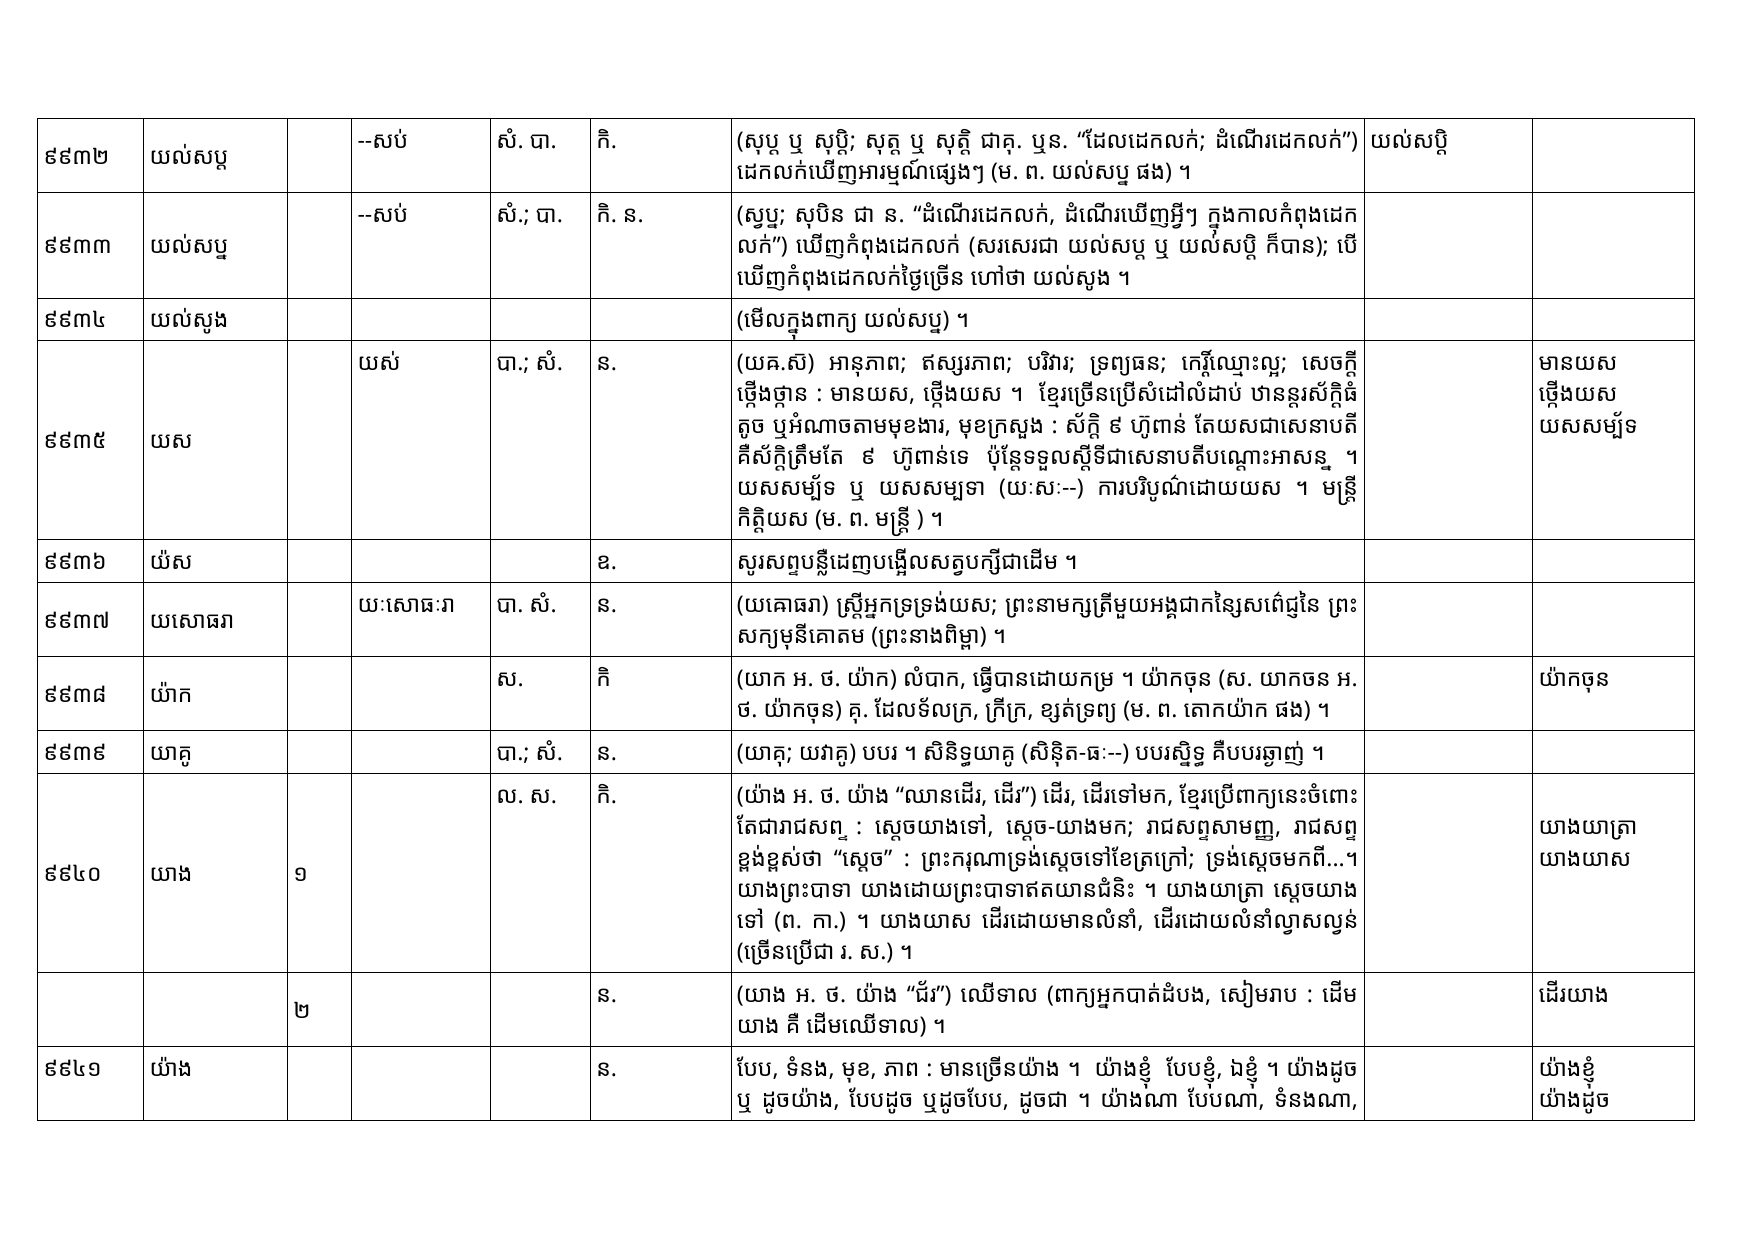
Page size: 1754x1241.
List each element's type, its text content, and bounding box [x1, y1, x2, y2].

table_cell [491, 540, 590, 582]
table_cell [1533, 119, 1694, 192]
table_cell [288, 540, 351, 582]
table_cell [1533, 540, 1694, 582]
table_cell [1365, 774, 1532, 972]
table_cell [1533, 731, 1694, 773]
table_cell កិ [591, 657, 731, 730]
table_cell ន. [591, 1047, 731, 1120]
table_cell [1365, 583, 1532, 656]
table_cell យស់ [352, 341, 490, 539]
table_cell [491, 1047, 590, 1120]
table_cell យ៉ស [144, 540, 287, 582]
table_cell --សប់ [352, 119, 490, 192]
table_cell (យាង អ. ថ. យ៉ាង “ជ័រ”) ឈើ​ទាល (ពាក្យ​អ្នក​បាត់ដំបង, សៀមរាប : ដើម​យាង គឺ ដើម​ឈើ​ទាល) ។ [732, 973, 1364, 1046]
table_cell [352, 731, 490, 773]
table_cell [1365, 540, 1532, 582]
table_cell បែប, ទំនង, មុខ, ភាព : មាន​ច្រើន​យ៉ាង ។ យ៉ាង​ខ្ញុំ បែប​ខ្ញុំ, ឯ​ខ្ញុំ ។ យ៉ាង​ដូច ឬ ដូច​យ៉ាង, បែប​ដូច ឬ​ដូច​បែប, ដូច​ជា ។ យ៉ាង​ណា បែប​ណា, ទំនង​ណា, [732, 1047, 1364, 1120]
table_cell [288, 119, 351, 192]
table_cell យល់​សប្ត [144, 119, 287, 192]
table_cell --សប់ [352, 193, 490, 297]
table_cell ន. [591, 731, 731, 773]
table_cell [591, 299, 731, 340]
table_cell បា.; សំ. [491, 341, 590, 539]
table_cell [288, 193, 351, 297]
table_cell ៩៩៣៧ [38, 583, 143, 656]
table_cell យាគូ [144, 731, 287, 773]
table_cell (ស្វប្ន; សុបិន ជា ន. “ដំណើរ​ដេក​លក់, ដំណើរ​ឃើញ​អ្វី​ៗ ក្នុង​កាល​កំពុង​ដេក​លក់”) ឃើញ​កំពុង​ដេក​លក់ (សរសេរ​ជា យល់​សប្ត ឬ យល់​សប្តិ ក៏​បាន); បើ​ឃើញ​កំពុង​ដេក​លក់​ថ្ងៃ​ច្រើន ហៅ​ថា យល់​សូង ។ [732, 193, 1364, 297]
table_cell ២ [288, 973, 351, 1046]
table_cell [1533, 299, 1694, 340]
table_cell [1365, 731, 1532, 773]
table_cell យល់​សូង [144, 299, 287, 340]
table_cell ដើរ​យាង [1533, 973, 1694, 1046]
table_cell [352, 973, 490, 1046]
table_cell [1533, 193, 1694, 297]
table_cell [1365, 657, 1532, 730]
table_cell [1365, 973, 1532, 1046]
table_cell [491, 973, 590, 1046]
table_cell [491, 299, 590, 340]
table_cell យៈសោធៈរា [352, 583, 490, 656]
table_cell ៩៩៣៤ [38, 299, 143, 340]
table_cell [288, 657, 351, 730]
table_cell ៩៩៤១ [38, 1047, 143, 1120]
table_cell [352, 299, 490, 340]
table_cell [288, 583, 351, 656]
table_cell (មើល​ក្នុង​ពាក្យ យល់​សប្ន) ។ [732, 299, 1364, 340]
table_cell [352, 1047, 490, 1120]
table_cell [352, 540, 490, 582]
table_cell យ៉ាក​ចុន [1533, 657, 1694, 730]
table_cell ន. [591, 341, 731, 539]
table_cell យល់​សប្តិ [1365, 119, 1532, 192]
table_cell ន. [591, 973, 731, 1046]
table_cell ៩៩៤០ [38, 774, 143, 972]
table_cell យាង [144, 774, 287, 972]
table_cell យ៉ាង [144, 1047, 287, 1120]
table_cell សំ. បា. [491, 119, 590, 192]
table_cell (សុប្ត ឬ សុប្តិ; សុត្ត ឬ សុត្តិ ជា​គុ. ឬ​ន. “ដែល​ដេក​លក់; ដំណើរ​ដេក​លក់”) ដេក​លក់​ឃើញ​អារម្មណ៍​ផ្សេង​ៗ (ម. ព. យល់​សប្ន ផង) ។ [732, 119, 1364, 192]
table_cell [288, 1047, 351, 1120]
table_cell យ៉ាង​ខ្ញុំ យ៉ាង​ដូច [1533, 1047, 1694, 1120]
table_cell (យឝោធរា) ស្រ្តី​អ្នក​ទ្រទ្រង់​យស; ព្រះ​នាម​ក្សត្រី​មួយ​អង្គ​ជា​កន្សៃ​សព៌េជ្ញ​នៃ ព្រះ​សក្យមុនី​គោតម (ព្រះ​នាង​ពិម្ពា) ។ [732, 583, 1364, 656]
table_cell ន. [591, 583, 731, 656]
table_cell [38, 973, 143, 1046]
table_cell ៩៩៣៥ [38, 341, 143, 539]
table_cell កិ. [591, 119, 731, 192]
table_cell យស [144, 341, 287, 539]
table_cell យល់​សប្ន [144, 193, 287, 297]
table_cell កិ. [591, 774, 731, 972]
table_cell សូរ​សព្ទ​បន្លឺ​ដេញ​បង្អើល​សត្វ​បក្សី​ជាដើម ។ [732, 540, 1364, 582]
table_cell [288, 299, 351, 340]
table_cell ល. ស. [491, 774, 590, 972]
table_cell [288, 341, 351, 539]
table_cell [1365, 193, 1532, 297]
table_cell កិ. ន. [591, 193, 731, 297]
table_cell [288, 731, 351, 773]
table_cell (យាក អ. ថ. យ៉ាក) លំបាក, ធ្វើ​បាន​ដោយ​កម្រ ។ យ៉ាក​ចុន (ស. យាកចន អ. ថ. យ៉ាកចុន) គុ. ដែល​ទ័ល​ក្រ, ក្រីក្រ, ខ្សត់​ទ្រព្យ (ម. ព. តោកយ៉ាក ផង) ។ [732, 657, 1364, 730]
table_cell បា. សំ. [491, 583, 590, 656]
table_cell ឧ. [591, 540, 731, 582]
table_cell [352, 774, 490, 972]
table_cell [1365, 341, 1532, 539]
table_cell មាន​យស ថ្កើង​យស យស​សម្ប័ទ [1533, 341, 1694, 539]
table_cell ៩៩៣២ [38, 119, 143, 192]
table_cell ៩៩៣៦ [38, 540, 143, 582]
table_cell [1533, 583, 1694, 656]
table_cell ស. [491, 657, 590, 730]
table_cell យាង​យាត្រា យាង​យាស [1533, 774, 1694, 972]
table_cell បា.; សំ. [491, 731, 590, 773]
table_cell ៩៩៣៣ [38, 193, 143, 297]
table_cell (យឝ.ស៑) អានុភាព; ឥស្សរ​ភាព; បរិវារ; ទ្រព្យ​ធន; កេរ្តិ៍​ឈ្មោះ​ល្អ; សេចក្ដី ថ្កើងថ្កាន : មាន​យស, ថ្កើង​យស ។ ខ្មែរ​ច្រើន​ប្រើ​សំដៅ​លំដាប់ ឋានន្តរ​ស័ក្តិ​ធំ​តូច ឬ​អំណាច​តាម​មុខ​ងារ, មុខ​ក្រសួង : ស័ក្តិ ៩ ហ៊ូពាន់ តែ​យស​ជា​សេនាបតី គឺ​ស័ក្តិ​ត្រឹមតែ ៩ ហ៊ូពាន់​ទេ ប៉ុន្តែ​ទទួល​ស្តីទី​ជា​សេនាបតី​បណ្តោះអាសន្ន ។ យស​សម្ប័ទ ឬ យស​សម្បទា (យៈសៈ--) ការ​បរិបូណ៌​ដោយ​យស ។ មន្រ្តី​កិត្តិយស (ម. ព. មន្រ្តី ) ។ [732, 341, 1364, 539]
table_cell យសោធរា [144, 583, 287, 656]
table_cell [144, 973, 287, 1046]
table_cell [1365, 1047, 1532, 1120]
table_cell [1365, 299, 1532, 340]
table_cell សំ.; បា. [491, 193, 590, 297]
table_cell [352, 657, 490, 730]
table_cell (យាគុ; យវាគូ) បបរ ។ សិនិទ្ធ​យាគូ (សិន៉ិត-ធៈ--) បបរ​ស្និទ្ធ គឺ​បបរ​ឆ្ងាញ់ ។ [732, 731, 1364, 773]
table_cell យ៉ាក [144, 657, 287, 730]
table_cell ៩៩៣៨ [38, 657, 143, 730]
table_cell ៩៩៣៩ [38, 731, 143, 773]
table_cell (យ៉ាង អ. ថ. យ៉ាង “ឈាន​ដើរ, ដើរ”) ដើរ, ដើរ​ទៅ​មក, ខ្មែរ​ប្រើ​ពាក្យ​នេះ​ចំពោះ​តែ​ជា​រាជ​សព្ទ : ស្តេច​យាង​ទៅ, ស្តេច-យាង​មក; រាជ​សព្ទ​សាមញ្ញ, រាជ​សព្ទ​ខ្ពង់ខ្ពស់​ថា “ស្តេច” : ព្រះ​ករុណា​ទ្រង់​ស្តេច​ទៅ​ខែត្រ​ក្រៅ; ទ្រង់​ស្តេច​មក​ពី...។ យាង​ព្រះ​បាទា យាង​ដោយ​ព្រះ​បាទា​ឥត​យាន​ជំនិះ ។ យាង​យាត្រា ស្តេច​យាង​ទៅ (ព. កា.) ។ យាង​យាស ដើរ​ដោយ​មាន​លំនាំ, ដើរ​ដោយ​លំនាំ​ល្វាសល្វន់ (ច្រើន​ប្រើ​ជា រ. ស.) ។ [732, 774, 1364, 972]
table_cell ១ [288, 774, 351, 972]
